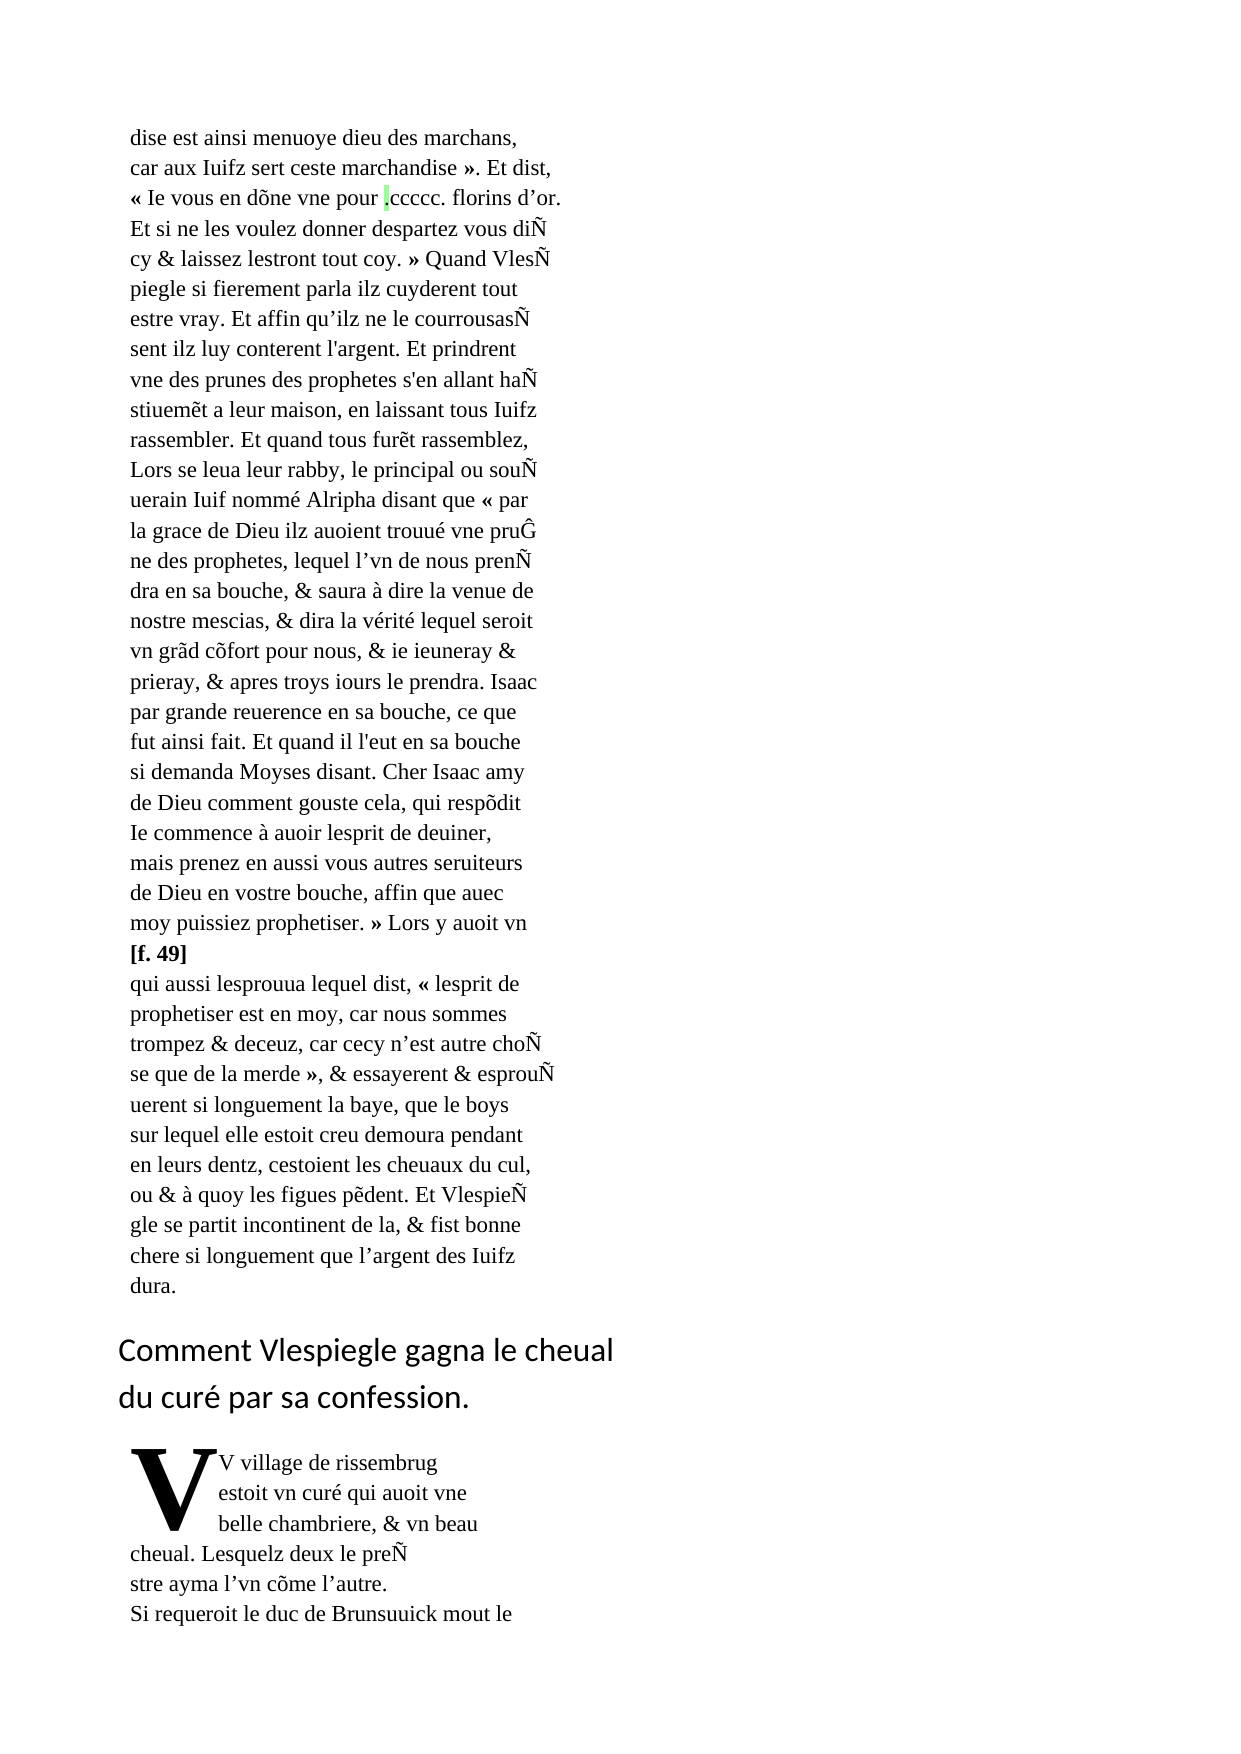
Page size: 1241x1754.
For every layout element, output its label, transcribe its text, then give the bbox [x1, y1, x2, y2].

text VV village de rissembrug estoit vn curé qui auoit vne belle chambriere, & vn beau cheual. Lesquelz deux le preÑ stre ayma l’vn cõme l’autre. Si requeroit le duc de Brunsuuick mout le [118, 1443, 1122, 1633]
text Comment Vlespiegle gagna le cheual du curé par sa confession. [118, 1329, 1122, 1416]
text dise est ainsi menuoye dieu des marchans, car aux Iuifz sert ceste marchandise ». Et dist, « Ie vous en dõne vne pour .ccccc. florins d’or. Et si ne les voulez donner despartez vous diÑ cy & laissez lestront tout coy. » Quand VlesÑ piegle si fierement parla ilz cuyderent tout estre vray. Et affin qu’ilz ne le courrousasÑ sent ilz luy conterent l'argent. Et prindrent vne des prunes des prophetes s'en allant haÑ stiuemẽt a leur maison, en laissant tous Iuifz rassembler. Et quand tous furẽt rassemblez, Lors se leua leur rabby, le principal ou souÑ uerain Iuif nommé Alripha disant que « par la grace de Dieu ilz auoient trouué vne pruĜ ne des prophetes, lequel l’vn de nous prenÑ dra en sa bouche, & saura à dire la venue de nostre mescias, & dira la vérité lequel seroit vn grãd cõfort pour nous, & ie ieuneray & prieray, & apres troys iours le prendra. Isaac par grande reuerence en sa bouche, ce que fut ainsi fait. Et quand il l'eut en sa bouche si demanda Moyses disant. Cher Isaac amy de Dieu comment gouste cela, qui respõdit Ie commence à auoir lesprit de deuiner, mais prenez en aussi vous autres seruiteurs de Dieu en vostre bouche, affin que auec moy puissiez prophetiser. » Lors y auoit vn [f. 49] qui aussi lesprouua lequel dist, « lesprit de prophetiser est en moy, car nous sommes trompez & deceuz, car cecy n’est autre choÑ se que de la merde », & essayerent & esprouÑ uerent si longuement la baye, que le boys sur lequel elle estoit creu demoura pendant en leurs dentz, cestoient les cheuaux du cul, ou & à quoy les figues pẽdent. Et VlespieÑ gle se partit incontinent de la, & fist bonne chere si longuement que l’argent des Iuifz dura. [118, 118, 1122, 1304]
